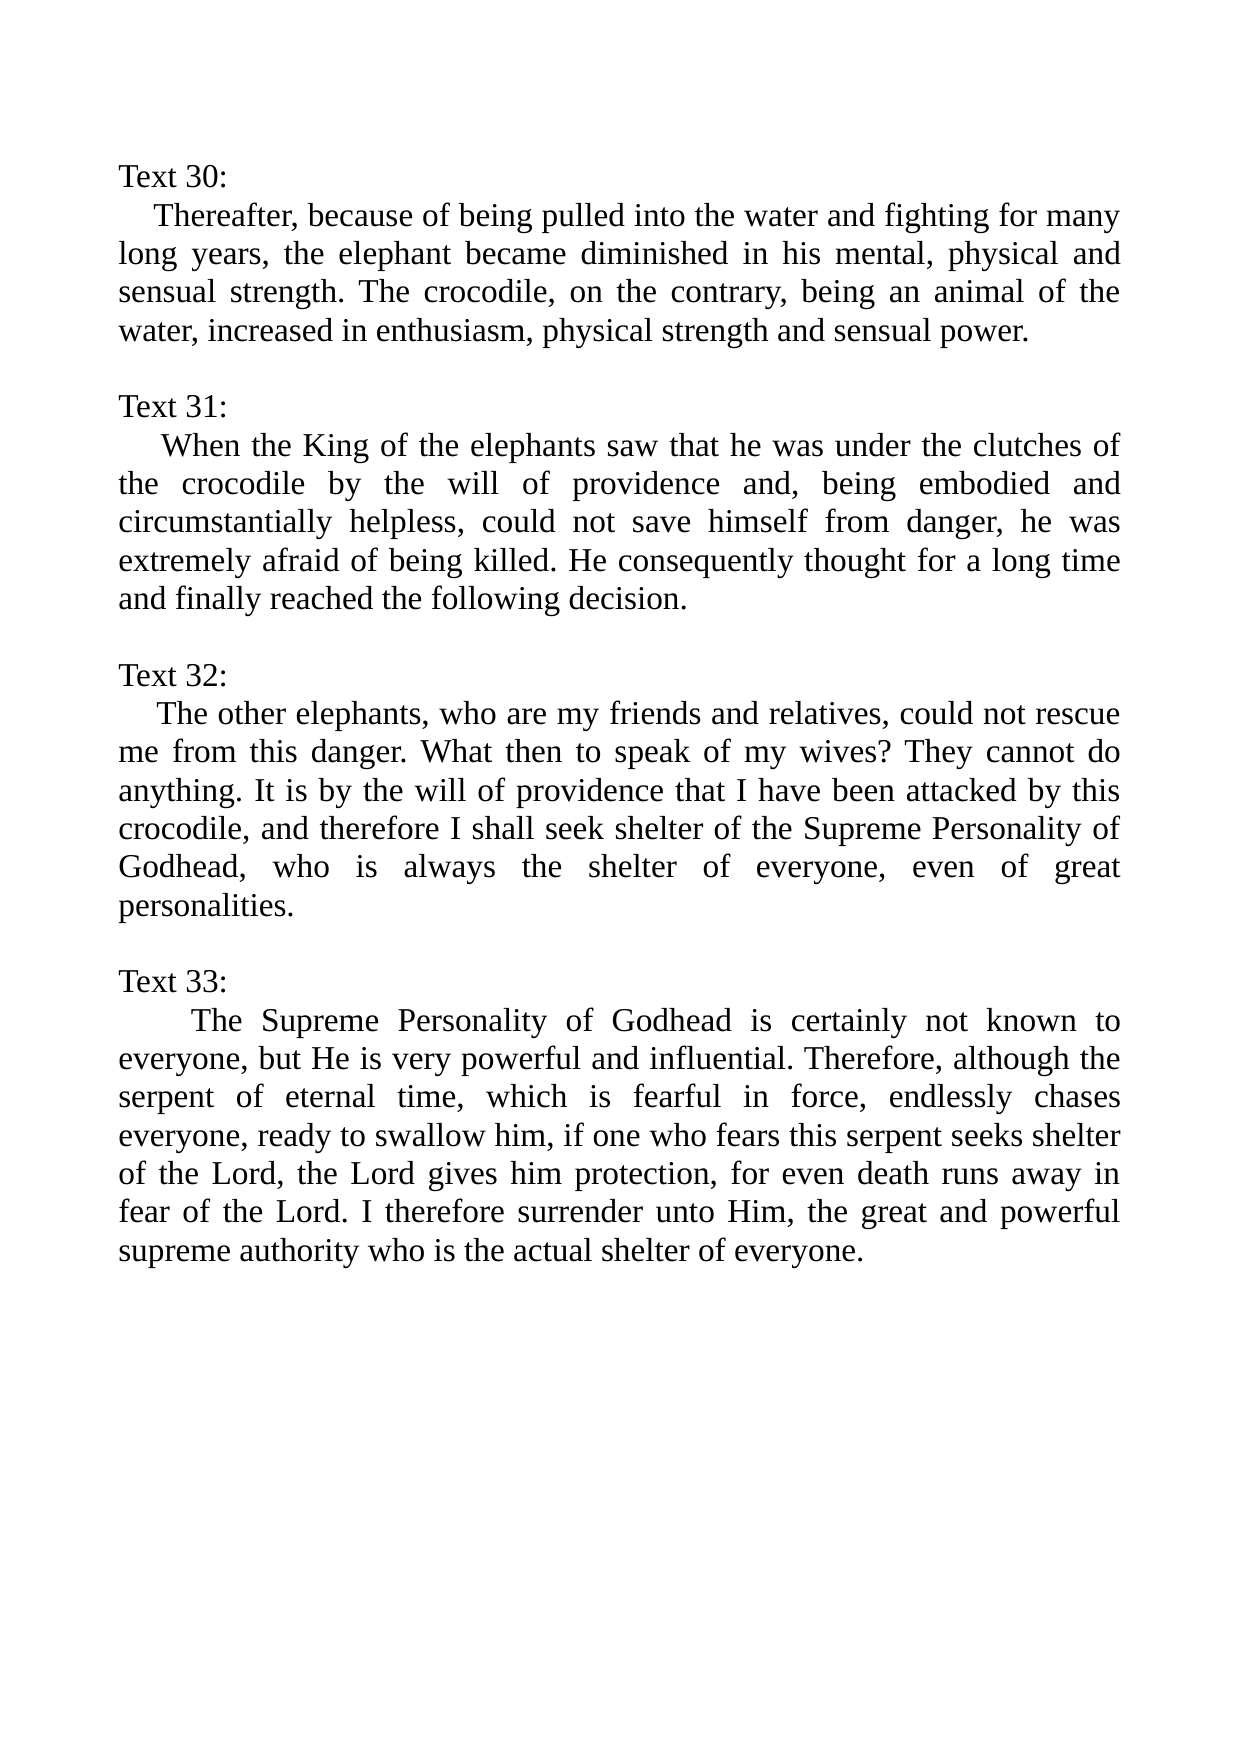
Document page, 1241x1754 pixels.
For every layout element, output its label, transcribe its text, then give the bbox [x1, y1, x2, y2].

text Text 30: [118, 156, 1122, 195]
text Text 32: [118, 655, 1122, 693]
text Thereafter, because of being pulled into the water and fighting for many long years, the elephant became diminished in his mental, physical and sensual strength. The crocodile, on the contrary, being an animal of the water, increased in enthusiasm, physical strength and sensual power. [118, 195, 1122, 348]
text The Supreme Personality of Godhead is certainly not known to everyone, but He is very powerful and influential. Therefore, although the serpent of eternal time, which is fearful in force, endlessly chases everyone, ready to swallow him, if one who fears this serpent seeks shelter of the Lord, the Lord gives him protection, for even death runs away in fear of the Lord. I therefore surrender unto Him, the great and powerful supreme authority who is the actual shelter of everyone. [118, 1000, 1122, 1268]
text When the King of the elephants saw that he was under the clutches of the crocodile by the will of providence and, being embodied and circumstantially helpless, could not save himself from danger, he was extremely afraid of being killed. He consequently thought for a long time and finally reached the following decision. [118, 425, 1122, 616]
text Text 31: [118, 386, 1122, 425]
text The other elephants, who are my friends and relatives, could not rescue me from this danger. What then to speak of my wives? They cannot do anything. It is by the will of providence that I have been attacked by this crocodile, and therefore I shall seek shelter of the Supreme Personality of Godhead, who is always the shelter of everyone, even of great personalities. [118, 693, 1122, 923]
text Text 33: [118, 961, 1122, 1000]
